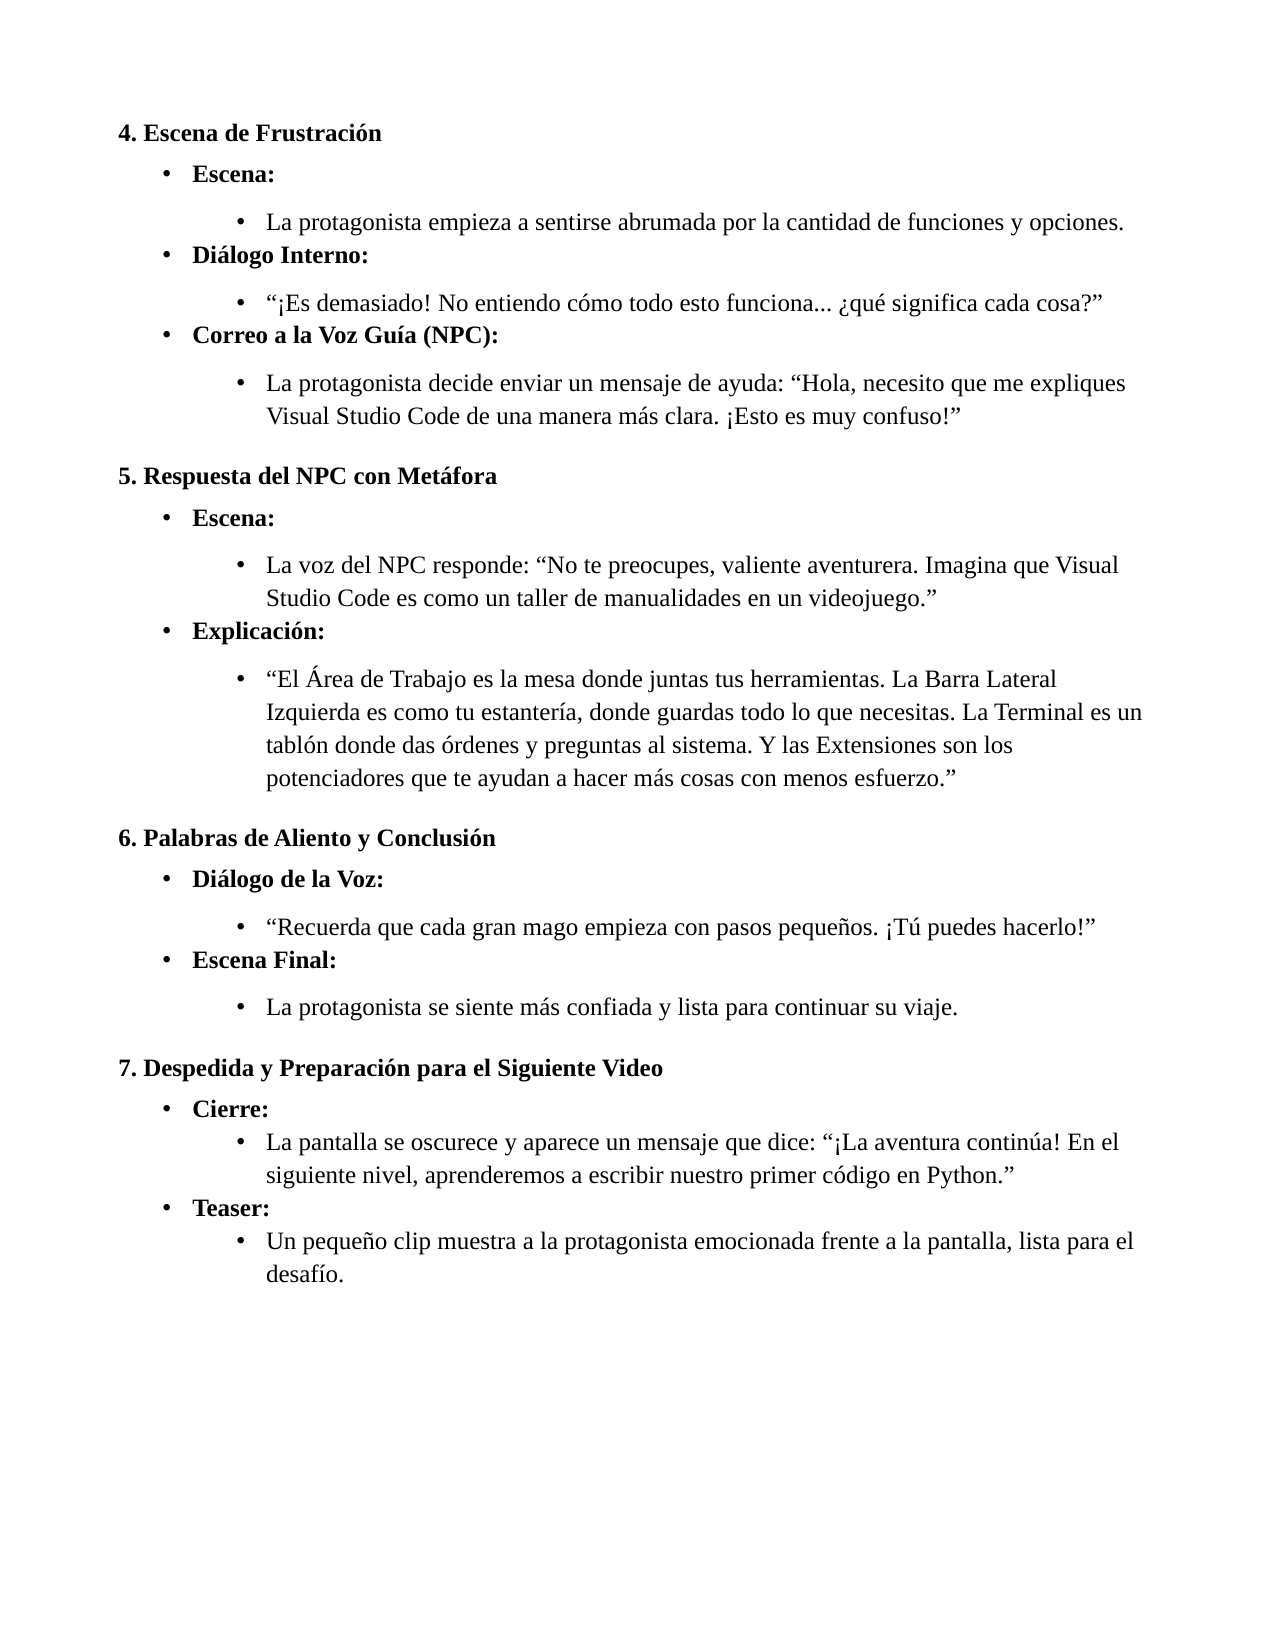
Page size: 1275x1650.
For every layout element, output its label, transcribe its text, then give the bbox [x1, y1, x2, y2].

list Diálogo Interno: [162, 240, 1157, 269]
list Escena Final: [162, 945, 1157, 974]
list Diálogo de la Voz: [162, 864, 1157, 893]
list “Recuerda que cada gran mago empieza con pasos pequeños. ¡Tú puedes hacerlo!” [236, 912, 1157, 941]
list Cierre: [162, 1094, 1157, 1123]
list Escena: [162, 159, 1157, 188]
list Explicación: [162, 616, 1157, 645]
subtitle 7. Despedida y Preparación para el Siguiente Video [118, 1053, 1157, 1081]
subtitle 4. Escena de Frustración [118, 118, 1157, 147]
list “El Área de Trabajo es la mesa donde juntas tus herramientas. La Barra Lateral Izquierda es como tu estantería, donde guardas todo lo que necesitas. La Terminal es un tablón donde das órdenes y preguntas al sistema. Y las Extensiones son los potenciadores que te ayudan a hacer más cosas con menos esfuerzo.” [236, 664, 1157, 792]
list La protagonista se siente más confiada y lista para continuar su viaje. [236, 992, 1157, 1021]
list Correo a la Voz Guía (NPC): [162, 321, 1157, 349]
list Un pequeño clip muestra a la protagonista emocionada frente a la pantalla, lista para el desafío. [236, 1226, 1157, 1288]
list La pantalla se oscurece y aparece un mensaje que dice: “¡La aventura continúa! En el siguiente nivel, aprenderemos a escribir nuestro primer código en Python.” [236, 1127, 1157, 1189]
list Teaser: [162, 1193, 1157, 1222]
subtitle 6. Palabras de Aliento y Conclusión [118, 823, 1157, 852]
subtitle 5. Respuesta del NPC con Metáfora [118, 461, 1157, 490]
list La protagonista decide enviar un mensaje de ayuda: “Hola, necesito que me expliques Visual Studio Code de una manera más clara. ¡Esto es muy confuso!” [236, 368, 1157, 430]
list La voz del NPC responde: “No te preocupes, valiente aventurera. Imagina que Visual Studio Code es como un taller de manualidades en un videojuego.” [236, 550, 1157, 612]
list La protagonista empieza a sentirse abrumada por la cantidad de funciones y opciones. [236, 207, 1157, 236]
list Escena: [162, 503, 1157, 531]
list “¡Es demasiado! No entiendo cómo todo esto funciona... ¿qué significa cada cosa?” [236, 288, 1157, 316]
